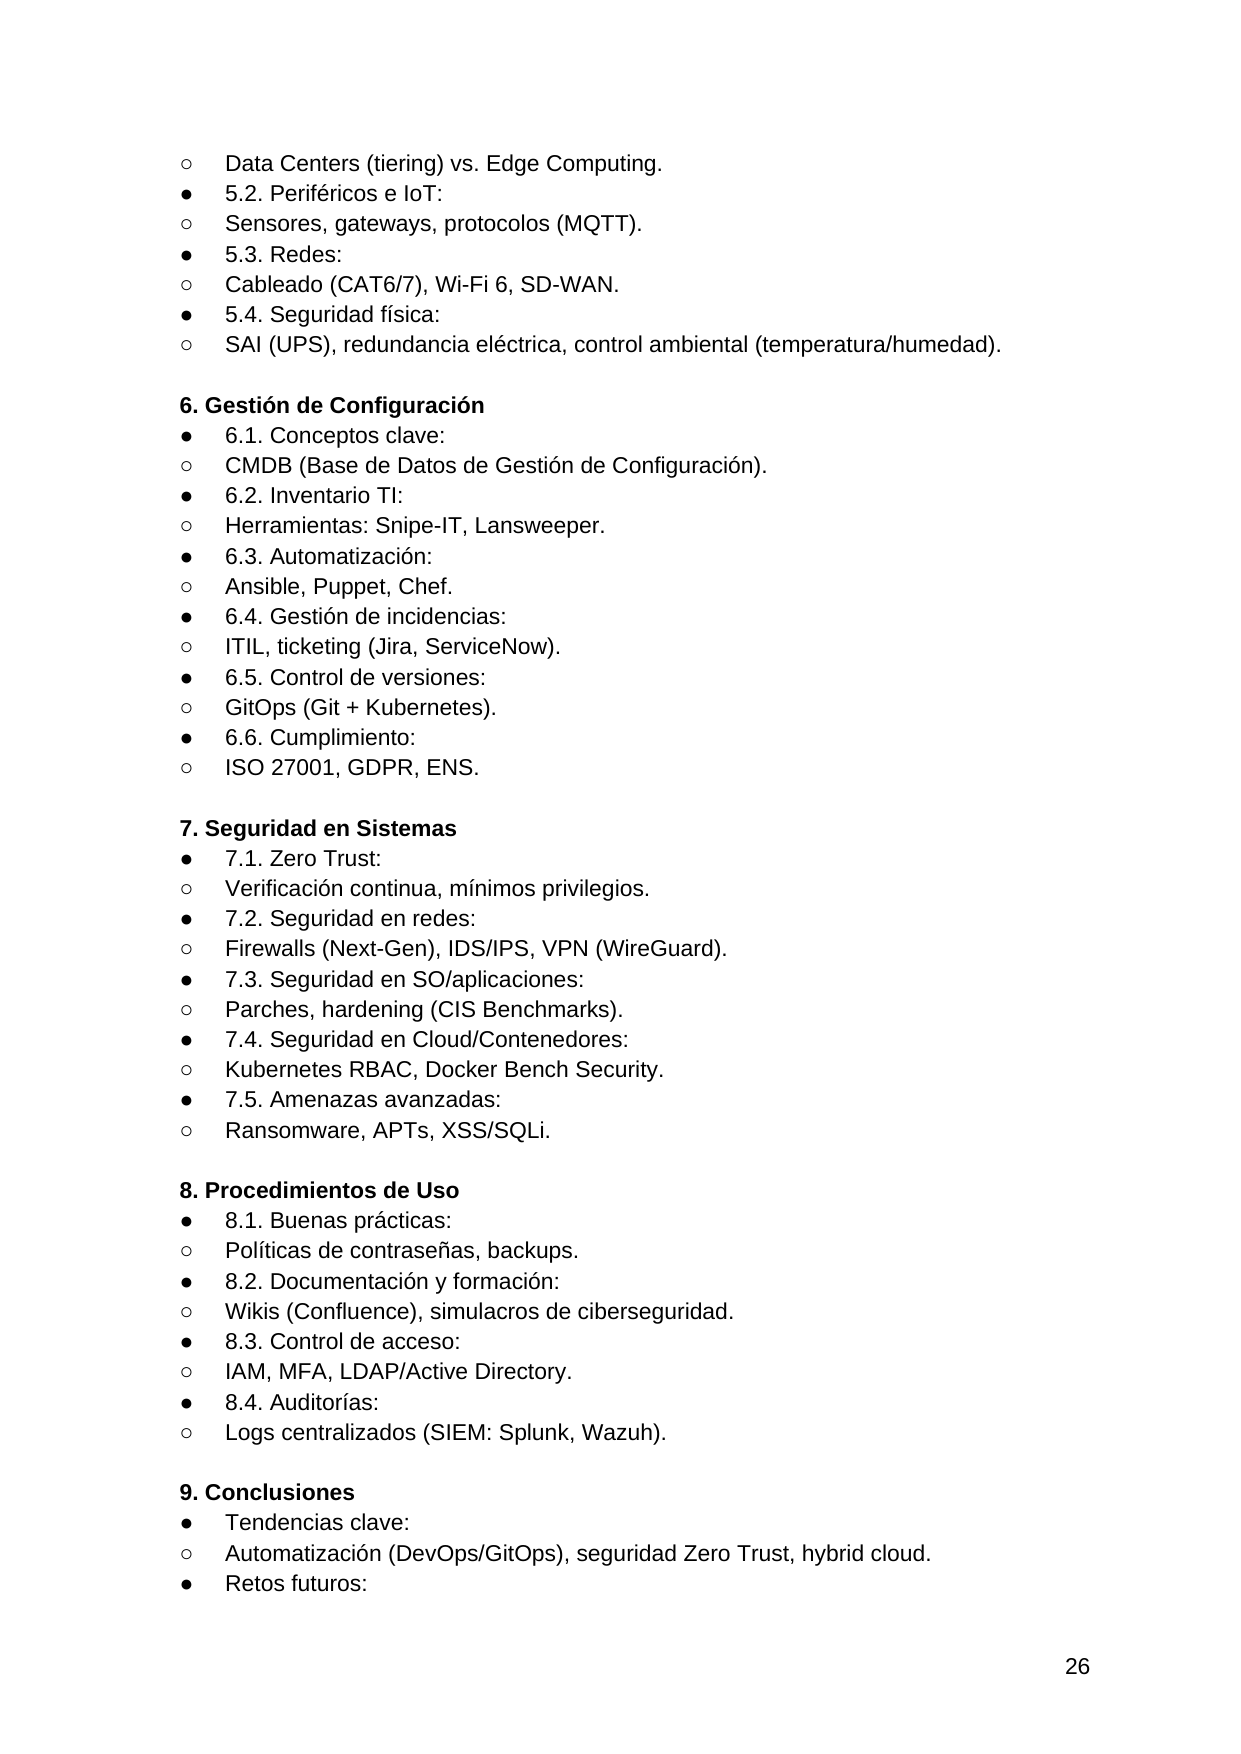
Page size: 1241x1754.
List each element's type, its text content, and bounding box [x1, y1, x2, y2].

list Retos futuros: [179, 1570, 1090, 1596]
list 8.1. Buenas prácticas: [179, 1207, 1090, 1234]
list 7.3. Seguridad en SO/aplicaciones: [179, 966, 1090, 992]
list 6.2. Inventario TI: [179, 482, 1090, 509]
list ITIL, ticketing (Jira, ServiceNow). [179, 633, 1090, 660]
list Sensores, gateways, protocolos (MQTT). [179, 210, 1090, 237]
list Wikis (Confluence), simulacros de ciberseguridad. [179, 1298, 1090, 1324]
text 9. Conclusiones [179, 1479, 1090, 1506]
text 6. Gestión de Configuración [179, 392, 1090, 418]
list 8.2. Documentación y formación: [179, 1268, 1090, 1294]
list 6.1. Conceptos clave: [179, 422, 1090, 448]
list 8.4. Auditorías: [179, 1388, 1090, 1415]
list 6.3. Automatización: [179, 543, 1090, 569]
list Logs centralizados (SIEM: Splunk, Wazuh). [179, 1419, 1090, 1445]
text 7. Seguridad en Sistemas [179, 814, 1090, 841]
list 6.6. Cumplimiento: [179, 724, 1090, 750]
list 7.1. Zero Trust: [179, 845, 1090, 871]
list Parches, hardening (CIS Benchmarks). [179, 996, 1090, 1022]
list 8.3. Control de acceso: [179, 1328, 1090, 1354]
list Tendencias clave: [179, 1509, 1090, 1536]
list Cableado (CAT6/7), Wi-Fi 6, SD-WAN. [179, 271, 1090, 297]
list 5.4. Seguridad física: [179, 301, 1090, 327]
list 7.5. Amenazas avanzadas: [179, 1086, 1090, 1113]
list 6.5. Control de versiones: [179, 663, 1090, 690]
list 5.2. Periféricos e IoT: [179, 180, 1090, 207]
text 8. Procedimientos de Uso [179, 1177, 1090, 1203]
list 7.2. Seguridad en redes: [179, 905, 1090, 932]
list Automatización (DevOps/GitOps), seguridad Zero Trust, hybrid cloud. [179, 1539, 1090, 1566]
list 5.3. Redes: [179, 241, 1090, 267]
list CMDB (Base de Datos de Gestión de Configuración). [179, 452, 1090, 478]
list IAM, MFA, LDAP/Active Directory. [179, 1358, 1090, 1385]
list Ansible, Puppet, Chef. [179, 573, 1090, 599]
list GitOps (Git + Kubernetes). [179, 694, 1090, 720]
list SAI (UPS), redundancia eléctrica, control ambiental (temperatura/humedad). [179, 331, 1090, 358]
list ISO 27001, GDPR, ENS. [179, 754, 1090, 781]
list Kubernetes RBAC, Docker Bench Security. [179, 1056, 1090, 1083]
list Políticas de contraseñas, backups. [179, 1237, 1090, 1264]
list 6.4. Gestión de incidencias: [179, 603, 1090, 629]
list Ransomware, APTs, XSS/SQLi. [179, 1117, 1090, 1143]
list Firewalls (Next-Gen), IDS/IPS, VPN (WireGuard). [179, 935, 1090, 962]
list Herramientas: Snipe-IT, Lansweeper. [179, 512, 1090, 539]
list Data Centers (tiering) vs. Edge Computing. [179, 150, 1090, 176]
list 7.4. Seguridad en Cloud/Contenedores: [179, 1026, 1090, 1052]
list Verificación continua, mínimos privilegios. [179, 875, 1090, 901]
